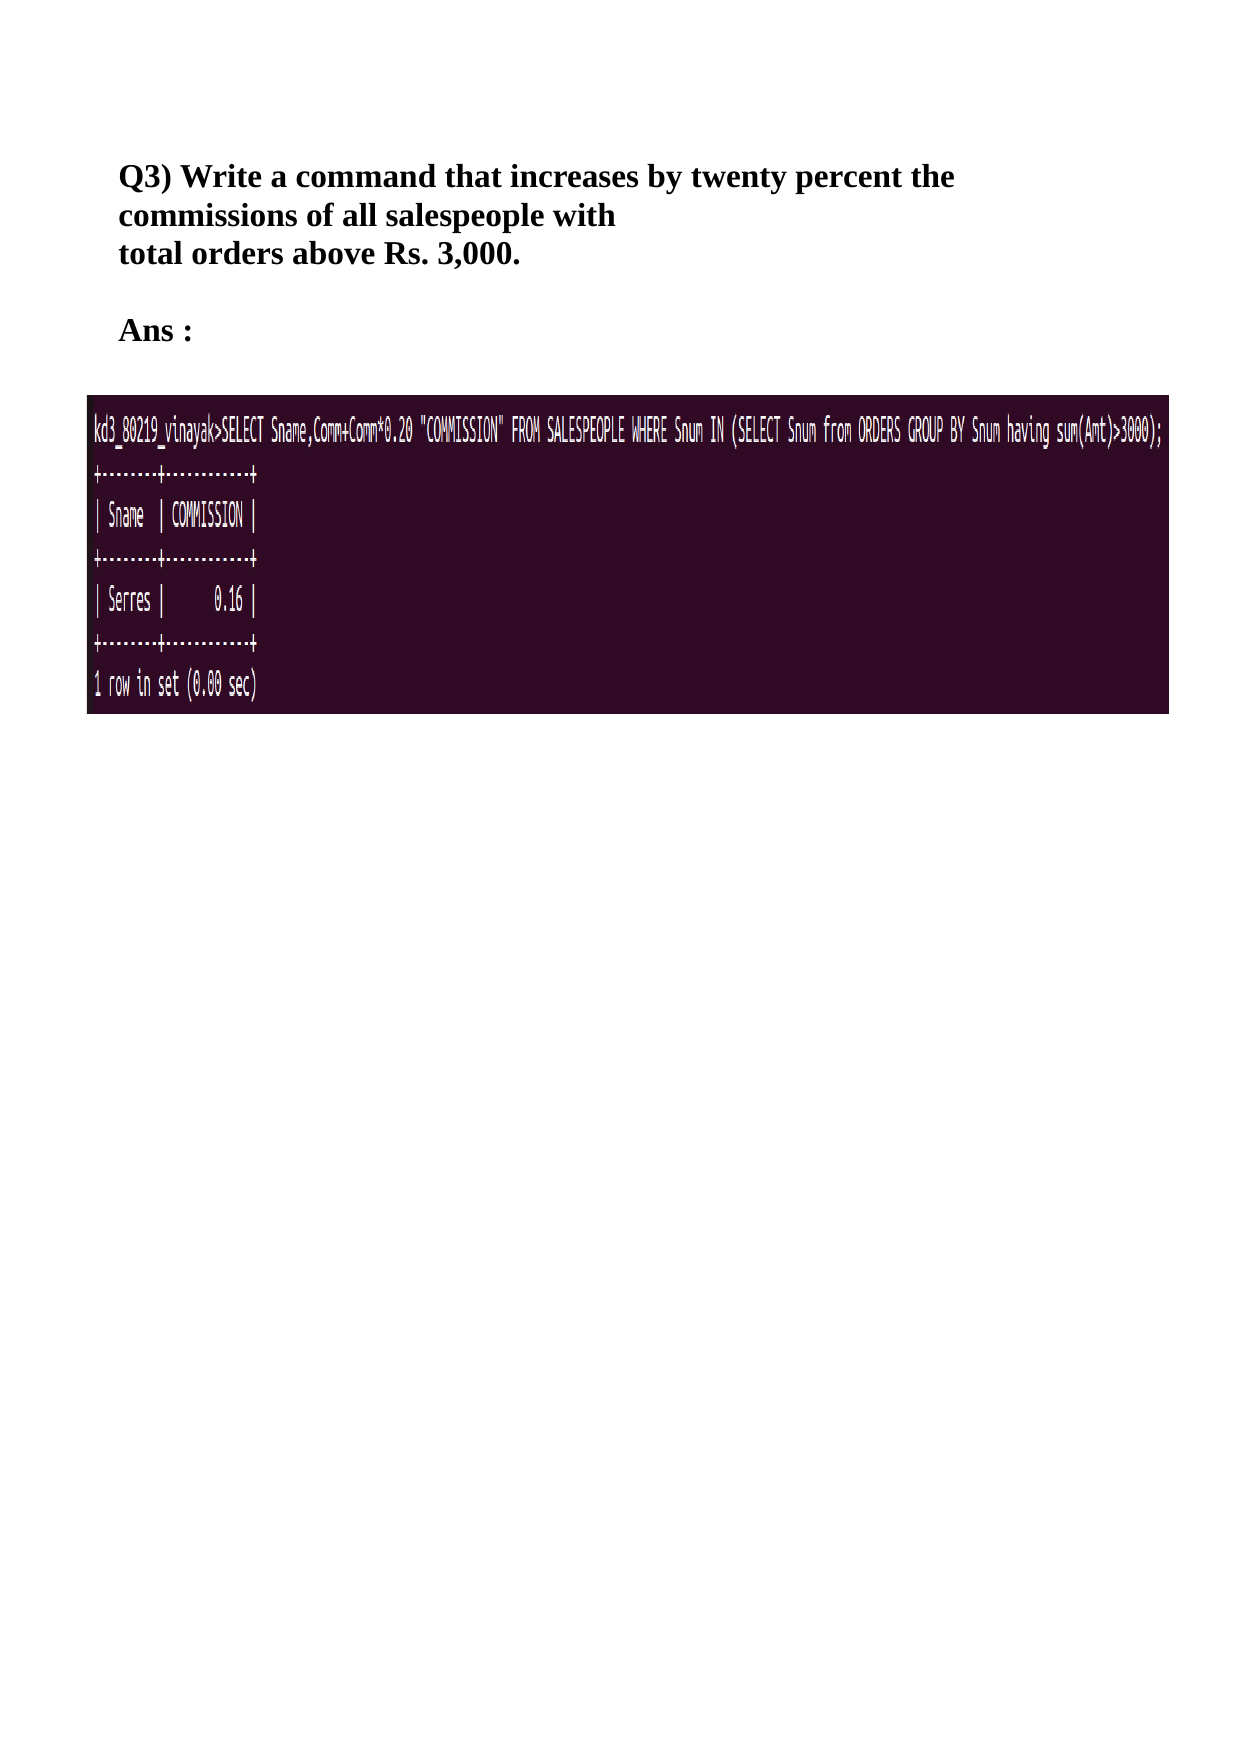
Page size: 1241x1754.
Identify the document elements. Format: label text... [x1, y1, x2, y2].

picture [86, 395, 1169, 714]
text total orders above Rs. 3,000. [118, 233, 1122, 271]
text Q3) Write a command that increases by twenty percent the commissions of all salespeople with [118, 156, 1122, 233]
text Ans : [118, 310, 1122, 348]
